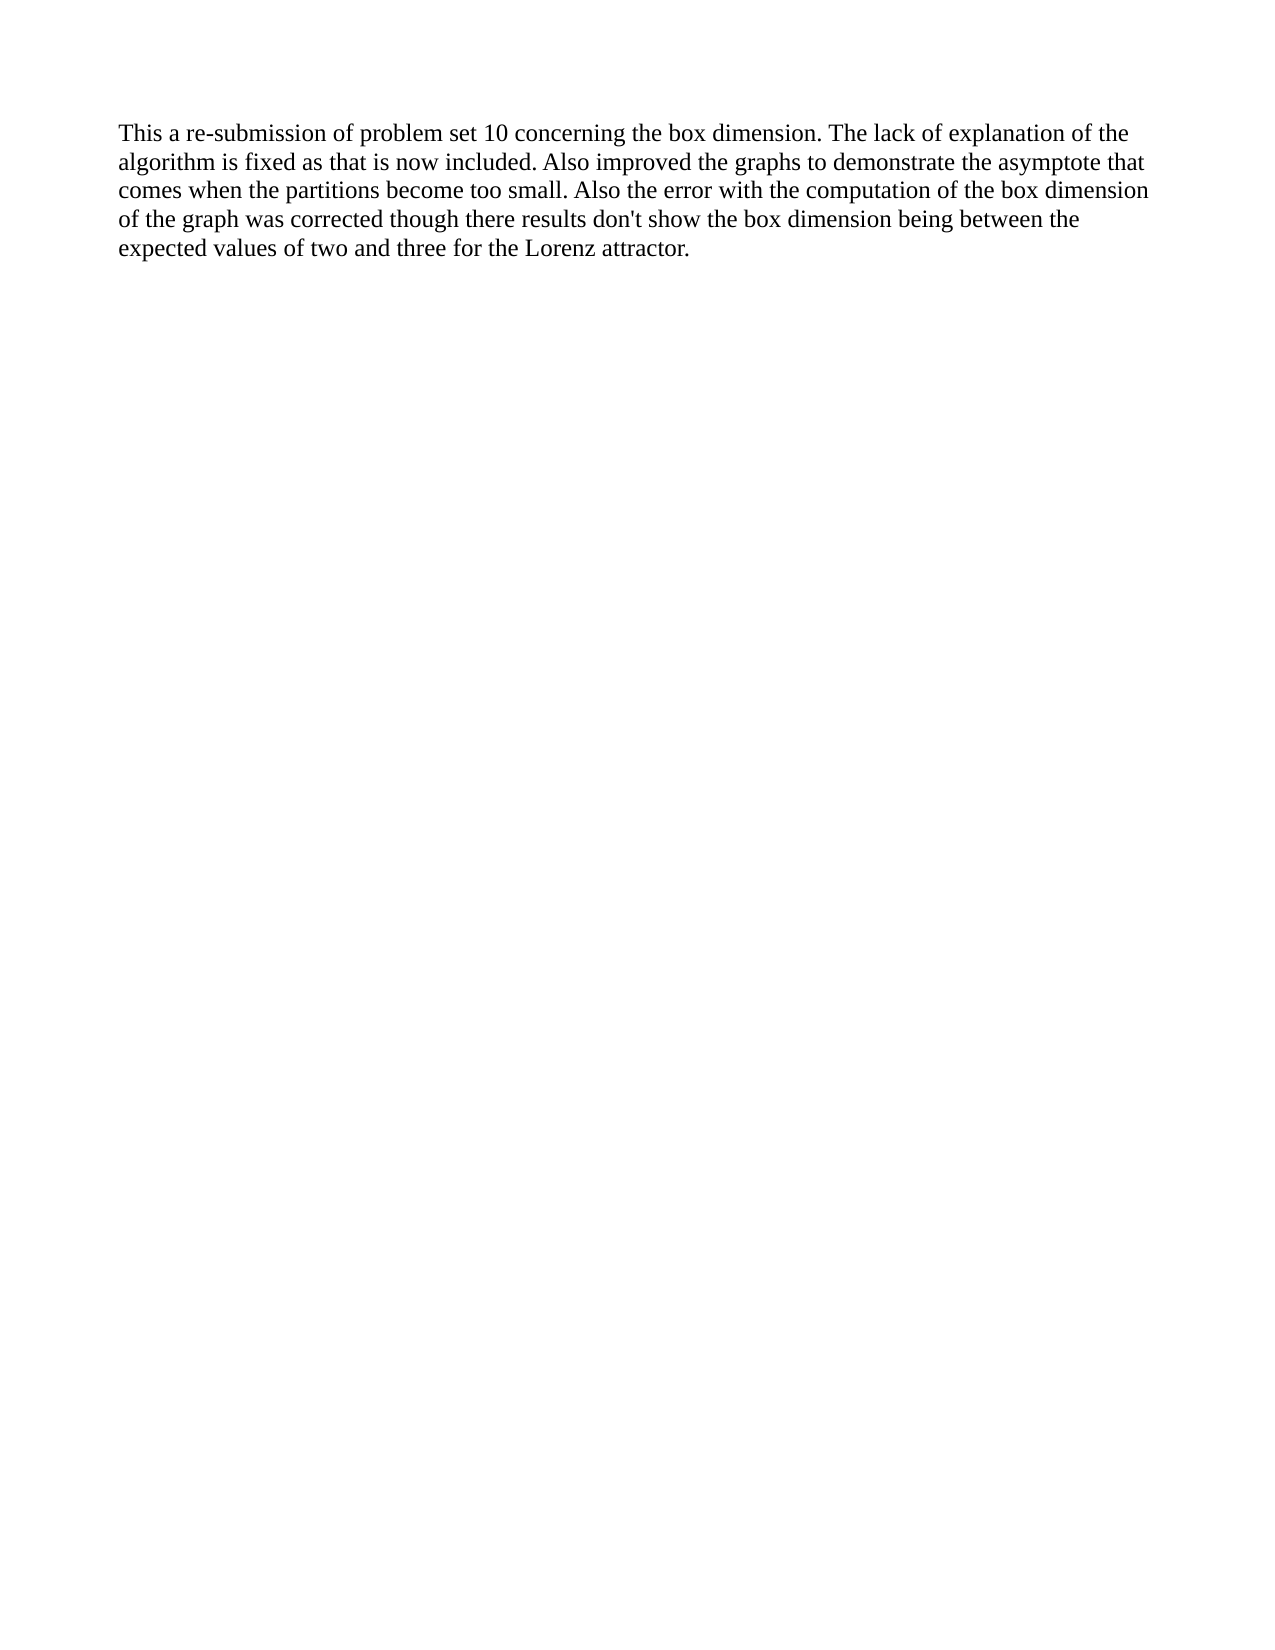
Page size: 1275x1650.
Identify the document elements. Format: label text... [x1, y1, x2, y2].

text This a re-submission of problem set 10 concerning the box dimension. The lack of explanation of the algorithm is fixed as that is now included. Also improved the graphs to demonstrate the asymptote that comes when the partitions become too small. Also the error with the computation of the box dimension of the graph was corrected though there results don't show the box dimension being between the expected values of two and three for the Lorenz attractor. [118, 118, 1157, 262]
